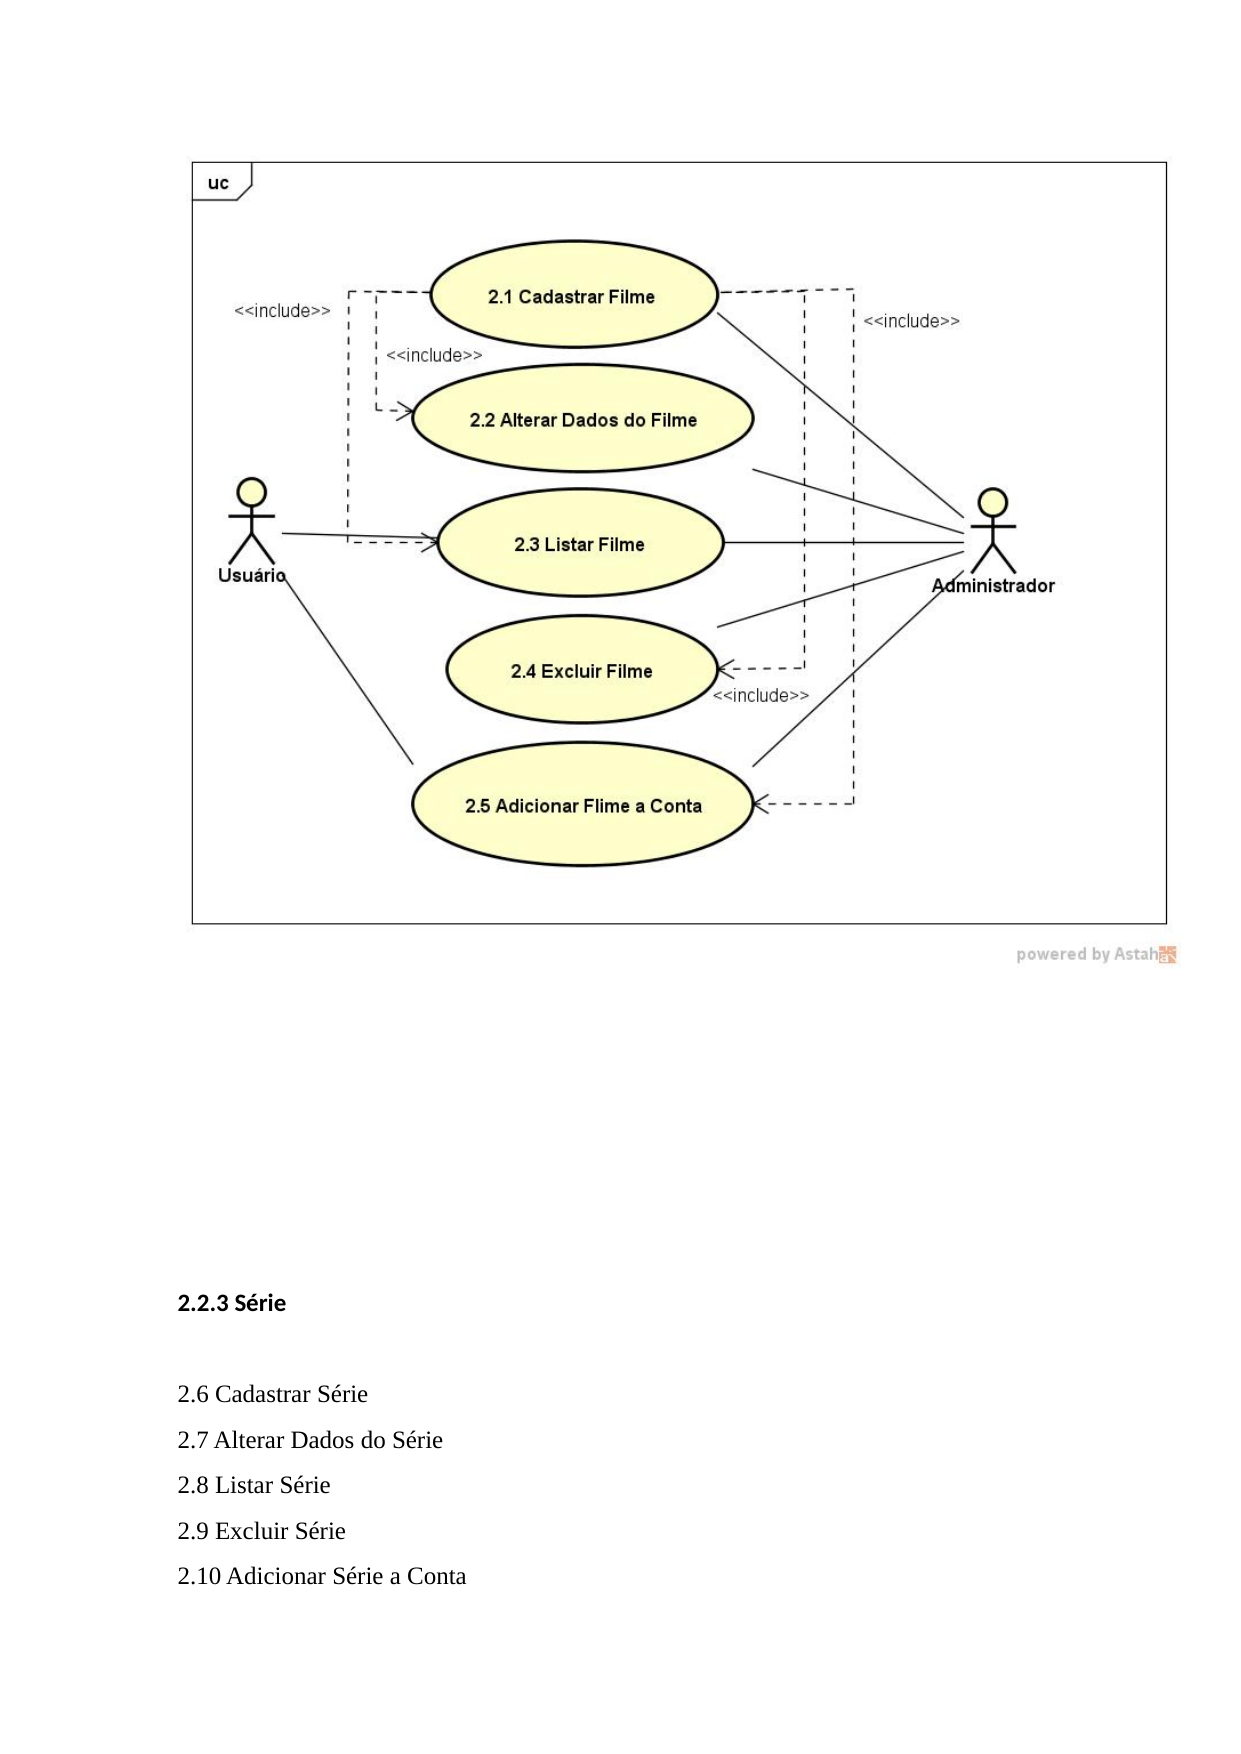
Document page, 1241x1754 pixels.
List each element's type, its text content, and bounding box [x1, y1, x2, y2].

subtitle 2.2.3 Série [177, 1287, 1063, 1317]
text 2.6 Cadastrar Série [177, 1379, 1063, 1408]
text 2.8 Listar Série [177, 1470, 1063, 1499]
text 2.10 Adicionar Série a Conta [177, 1561, 1063, 1590]
text 2.9 Excluir Série [177, 1516, 1063, 1544]
text 2.7 Alterar Dados do Série [177, 1425, 1063, 1454]
